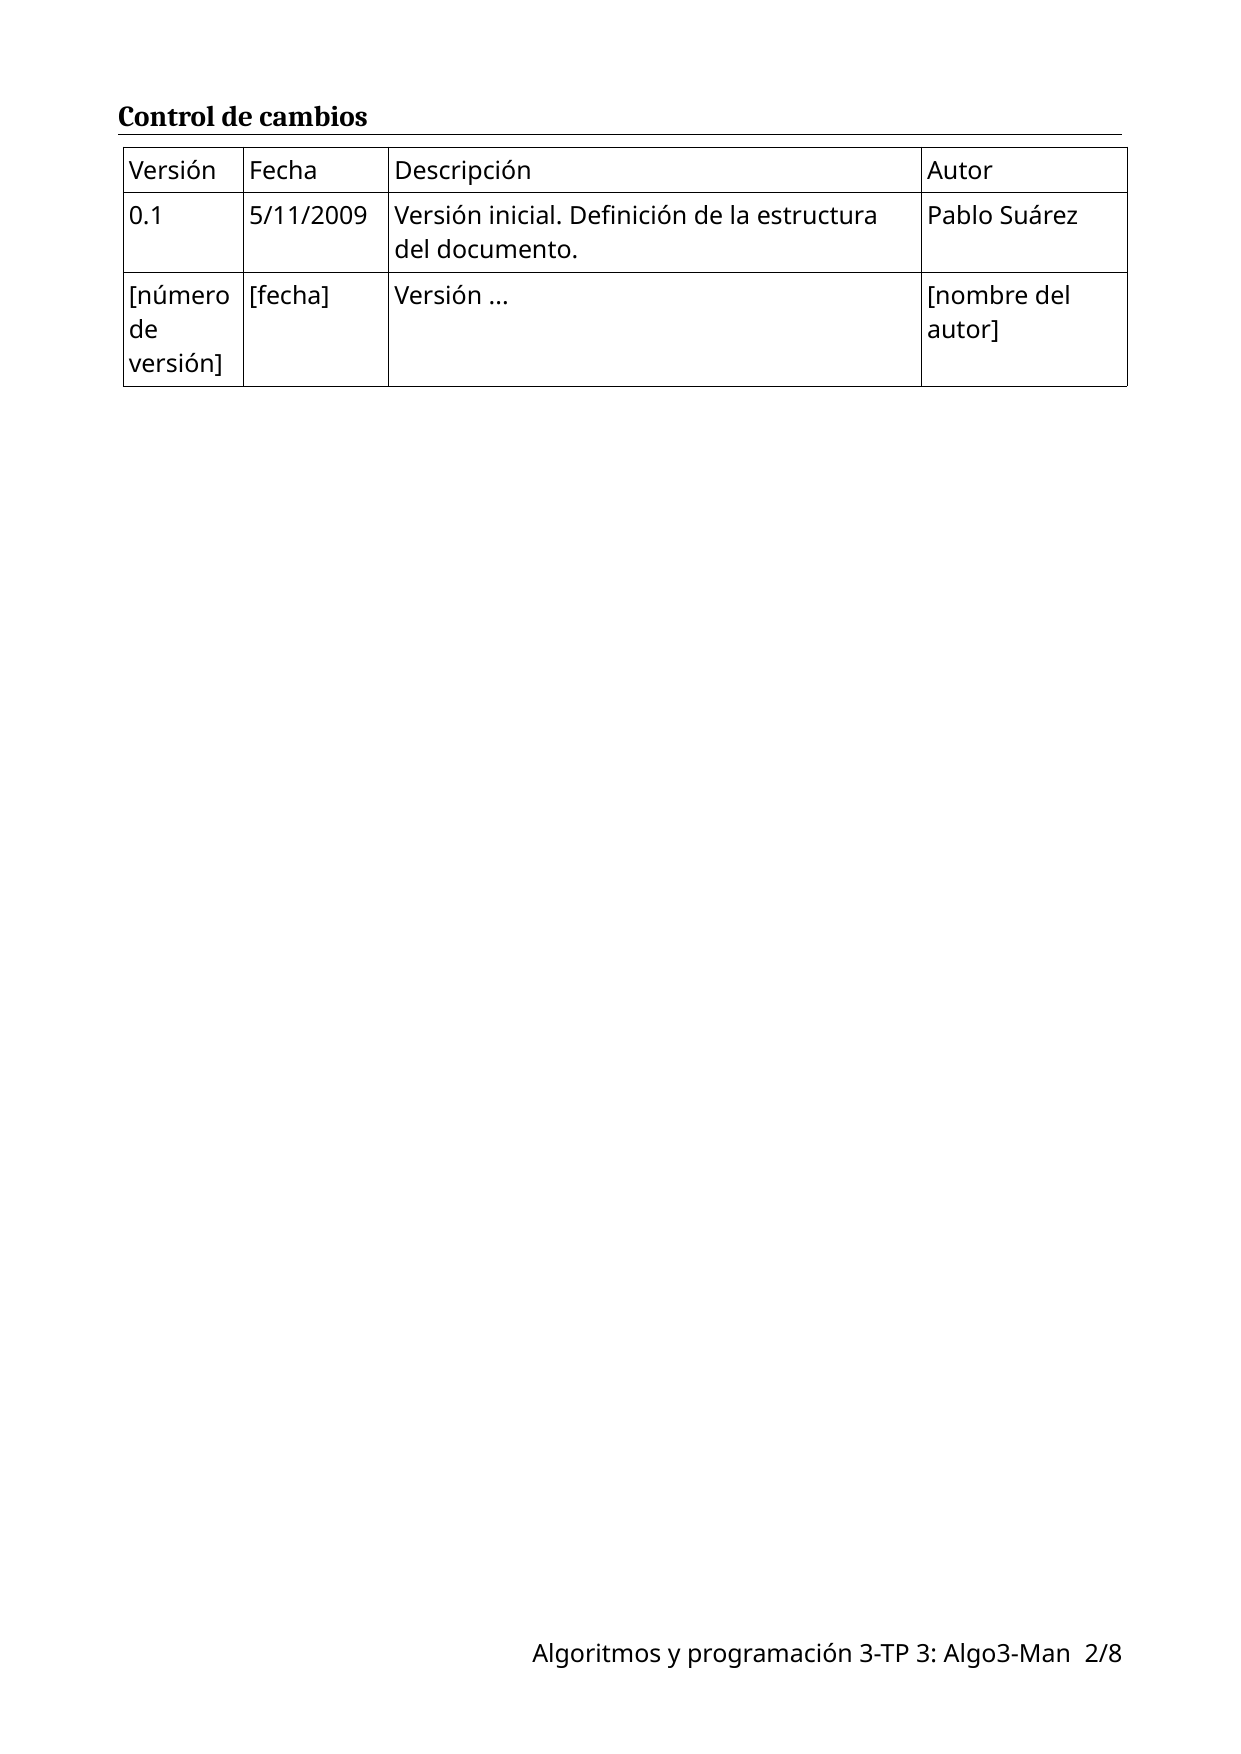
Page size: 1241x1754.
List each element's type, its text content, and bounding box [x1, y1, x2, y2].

table_header Descripción [389, 148, 921, 192]
table_cell 5/11/2009 [244, 193, 388, 272]
table_cell Versión ... [389, 273, 921, 386]
table_header Fecha [244, 148, 388, 192]
table_cell Pablo Suárez [922, 193, 1127, 272]
table_cell [fecha] [244, 273, 388, 386]
subtitle Control de cambios [118, 100, 1122, 134]
table_cell 0.1 [124, 193, 243, 272]
table_cell [número de versión] [124, 273, 243, 386]
table_header Autor [922, 148, 1127, 192]
table_cell [nombre del autor] [922, 273, 1127, 386]
table_header Versión [124, 148, 243, 192]
table_cell Versión inicial. Definición de la estructura del documento. [389, 193, 921, 272]
